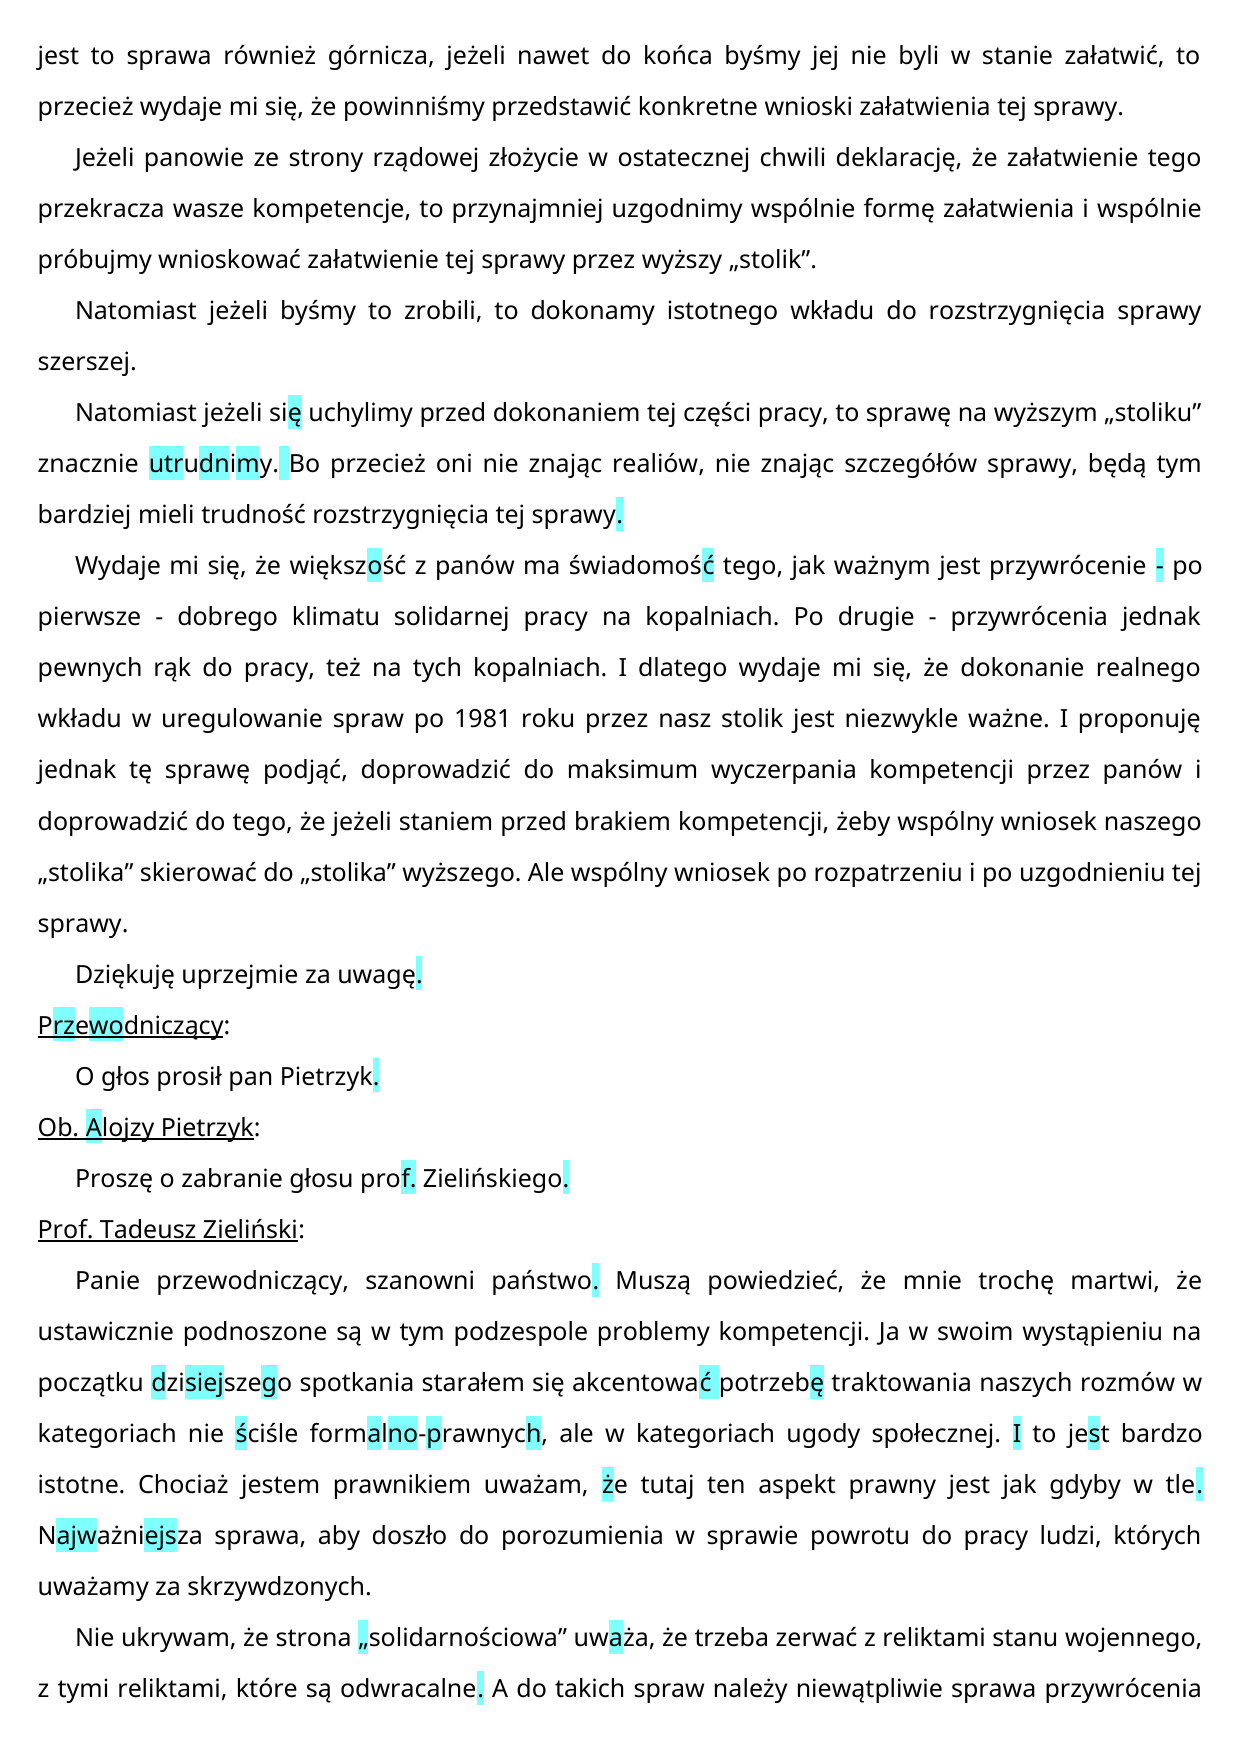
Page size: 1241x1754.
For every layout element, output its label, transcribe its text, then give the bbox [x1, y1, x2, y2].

text Prof. Tadeusz Zieliński: [37, 1211, 1203, 1246]
text O głos prosił pan Pietrzyk. [37, 1058, 1203, 1092]
text Wydaje mi się, że większość z panów ma świadomość tego, jak ważnym jest przywrócenie - po pierwsze - dobrego klimatu solidarnej pracy na kopalniach. Po drugie - przywrócenia jednak pewnych rąk do pracy, też na tych kopalniach. I dlatego wydaje mi się, że dokonanie realnego wkładu w uregulowanie spraw po 1981 roku przez nasz stolik jest niezwykle ważne. I proponuję jednak tę sprawę podjąć, doprowadzić do maksimum wyczerpania kompetencji przez panów i doprowadzić do tego, że jeżeli staniem przed brakiem kompetencji, żeby wspólny wniosek naszego „stolika” skierować do „stolika” wyższego. Ale wspólny wniosek po rozpatrzeniu i po uzgodnieniu tej sprawy. [37, 548, 1203, 939]
text jest to sprawa również górnicza, jeżeli nawet do końca byśmy jej nie byli w stanie załatwić, to przecież wydaje mi się, że powinniśmy przedstawić konkretne wnioski załatwienia tej sprawy. [37, 37, 1203, 123]
text Przewodniczący: [37, 1007, 1203, 1041]
text Natomiast jeżeli się uchylimy przed dokonaniem tej części pracy, to sprawę na wyższym „stoliku” znacznie utrudnimy. Bo przecież oni nie znając realiów, nie znając szczegółów sprawy, będą tym bardziej mieli trudność rozstrzygnięcia tej sprawy. [37, 395, 1203, 531]
text Ob. Alojzy Pietrzyk: [37, 1109, 1203, 1143]
text Dziękuję uprzejmie za uwagę. [37, 956, 1203, 990]
text Panie przewodniczący, szanowni państwo. Muszą powiedzieć, że mnie trochę martwi, że ustawicznie podnoszone są w tym podzespole problemy kompetencji. Ja w swoim wystąpieniu na początku dzisiejszego spotkania starałem się akcentować potrzebę traktowania naszych rozmów w kategoriach nie ściśle formalno-prawnych, ale w kategoriach ugody społecznej. I to jest bardzo istotne. Chociaż jestem prawnikiem uważam, że tutaj ten aspekt prawny jest jak gdyby w tle. Najważniejsza sprawa, aby doszło do porozumienia w sprawie powrotu do pracy ludzi, których uważamy za skrzywdzonych. [37, 1262, 1203, 1603]
text Nie ukrywam, że strona „solidarnościowa” uważa, że trzeba zerwać z reliktami stanu wojennego, z tymi reliktami, które są odwracalne. A do takich spraw należy niewątpliwie sprawa przywrócenia [37, 1620, 1203, 1705]
text Natomiast jeżeli byśmy to zrobili, to dokonamy istotnego wkładu do rozstrzygnięcia sprawy szerszej. [37, 293, 1203, 378]
text Jeżeli panowie ze strony rządowej złożycie w ostatecznej chwili deklarację, że załatwienie tego przekracza wasze kompetencje, to przynajmniej uzgodnimy wspólnie formę załatwienia i wspólnie próbujmy wnioskować załatwienie tej sprawy przez wyższy „stolik”. [37, 139, 1203, 276]
text Proszę o zabranie głosu prof. Zielińskiego. [37, 1160, 1203, 1194]
